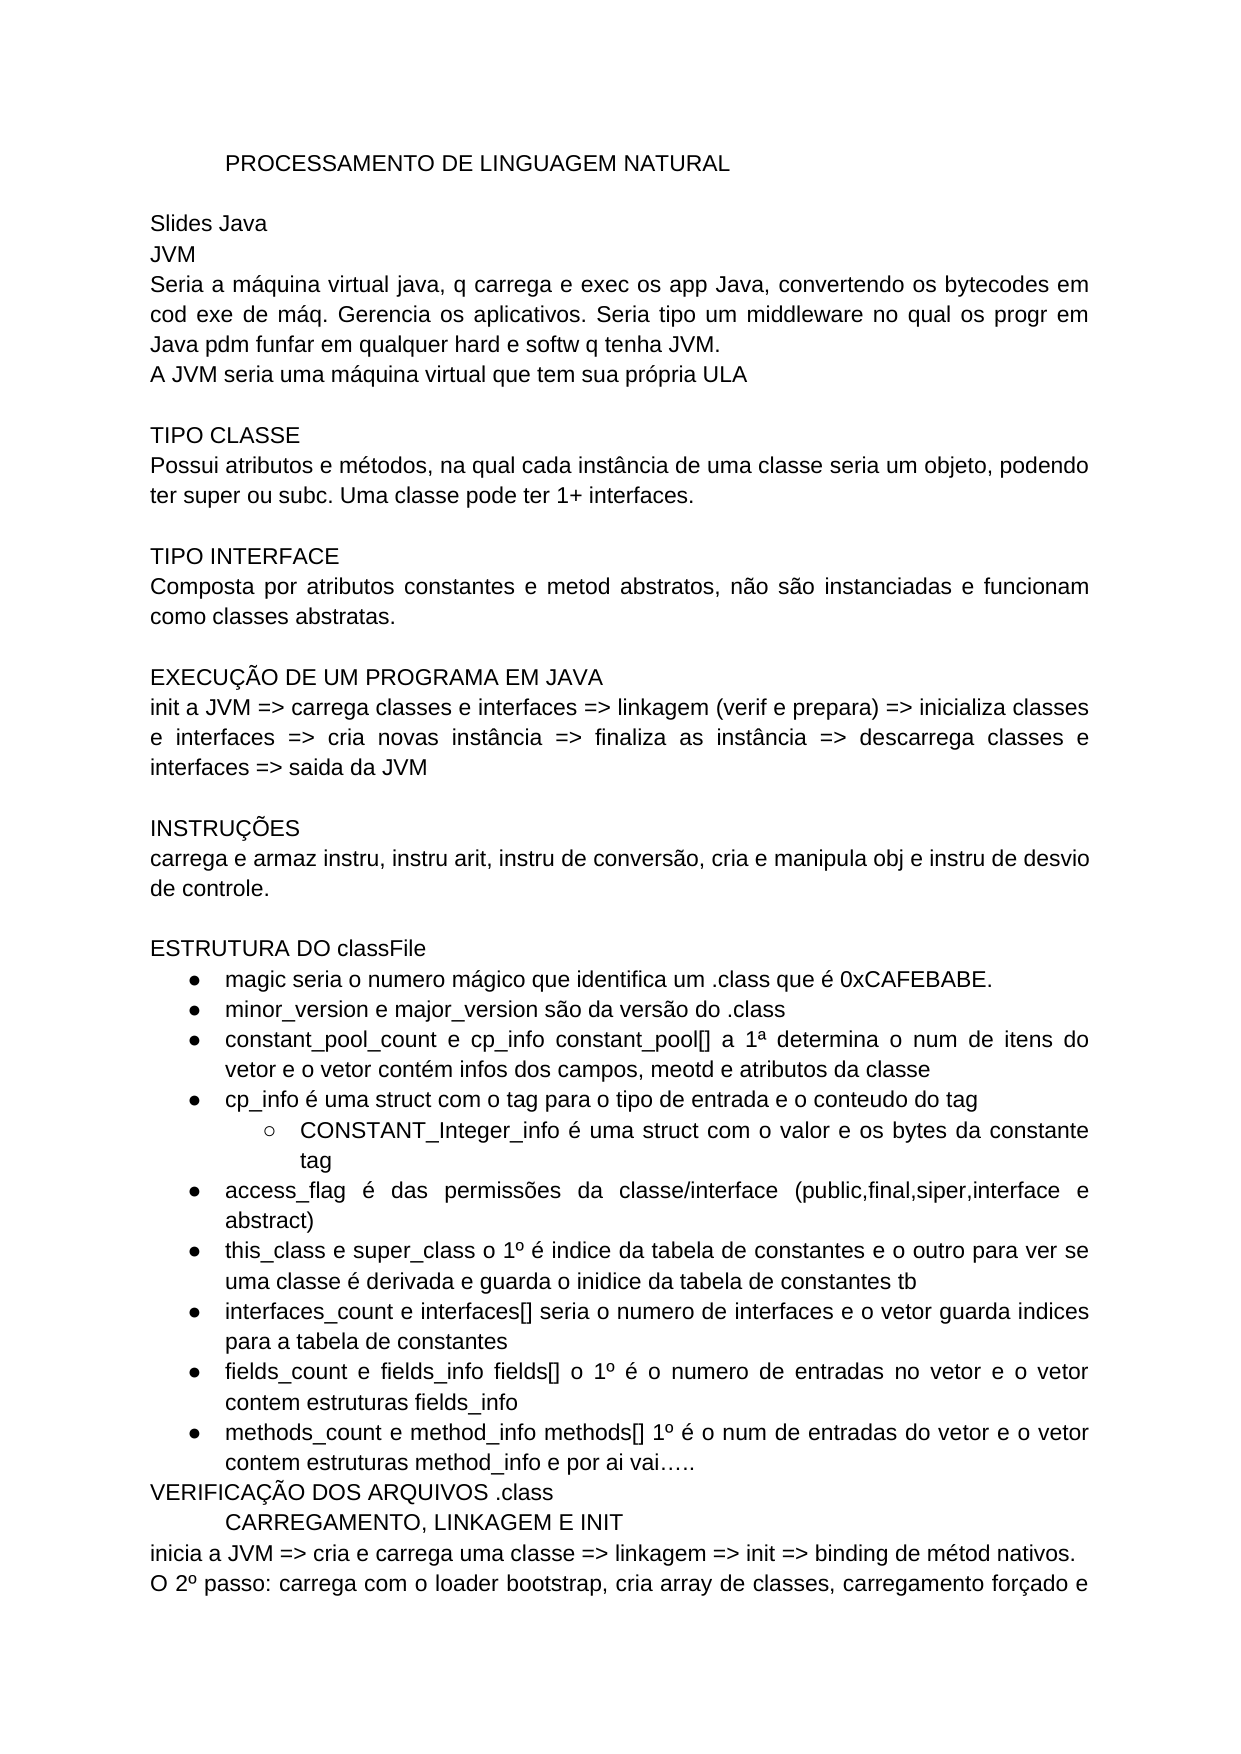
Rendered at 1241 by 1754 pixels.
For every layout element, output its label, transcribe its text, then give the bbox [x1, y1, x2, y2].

text Slides Java [150, 210, 1090, 237]
text A JVM seria uma máquina virtual que tem sua própria ULA [150, 361, 1090, 388]
text inicia a JVM => cria e carrega uma classe => linkagem => init => binding de métod nativos. [150, 1539, 1090, 1566]
text EXECUÇÃO DE UM PROGRAMA EM JAVA [150, 663, 1090, 690]
list interfaces_count e interfaces[] seria o numero de interfaces e o vetor guarda indices para a tabela de constantes [187, 1298, 1090, 1354]
text carrega e armaz instru, instru arit, instru de conversão, cria e manipula obj e instru de desvio de controle. [150, 845, 1090, 901]
text init a JVM => carrega classes e interfaces => linkagem (verif e prepara) => inicializa classes e interfaces => cria novas instância => finaliza as instância => descarrega classes e interfaces => saida da JVM [150, 694, 1090, 781]
text TIPO INTERFACE [150, 543, 1090, 569]
text INSTRUÇÕES [150, 814, 1090, 841]
text TIPO CLASSE [150, 422, 1090, 448]
list constant_pool_count e cp_info constant_pool[] a 1ª determina o num de itens do vetor e o vetor contém infos dos campos, meotd e atributos da classe [187, 1026, 1090, 1083]
list cp_info é uma struct com o tag para o tipo de entrada e o conteudo do tag [187, 1086, 1090, 1113]
list this_class e super_class o 1º é indice da tabela de constantes e o outro para ver se uma classe é derivada e guarda o inidice da tabela de constantes tb [187, 1237, 1090, 1294]
list CONSTANT_Integer_info é uma struct com o valor e os bytes da constante tag [262, 1117, 1090, 1173]
list minor_version e major_version são da versão do .class [187, 996, 1090, 1022]
text Possui atributos e métodos, na qual cada instância de uma classe seria um objeto, podendo ter super ou subc. Uma classe pode ter 1+ interfaces. [150, 452, 1090, 509]
text Seria a máquina virtual java, q carrega e exec os app Java, convertendo os bytecodes em cod exe de máq. Gerencia os aplicativos. Seria tipo um middleware no qual os progr em Java pdm funfar em qualquer hard e softw q tenha JVM. [150, 271, 1090, 358]
text JVM [150, 241, 1090, 267]
text Composta por atributos constantes e metod abstratos, não são instanciadas e funcionam como classes abstratas. [150, 573, 1090, 629]
text O 2º passo: carrega com o loader bootstrap, cria array de classes, carregamento forçado e [150, 1570, 1090, 1596]
list access_flag é das permissões da classe/interface (public,final,siper,interface e abstract) [187, 1177, 1090, 1234]
text VERIFICAÇÃO DOS ARQUIVOS .class [150, 1479, 1090, 1506]
list magic seria o numero mágico que identifica um .class que é 0xCAFEBABE. [187, 966, 1090, 992]
text CARREGAMENTO, LINKAGEM E INIT [150, 1509, 1090, 1536]
text PROCESSAMENTO DE LINGUAGEM NATURAL [150, 150, 1090, 176]
list fields_count e fields_info fields[] o 1º é o numero de entradas no vetor e o vetor contem estruturas fields_info [187, 1358, 1090, 1415]
text ESTRUTURA DO classFile [150, 935, 1090, 962]
list methods_count e method_info methods[] 1º é o num de entradas do vetor e o vetor contem estruturas method_info e por ai vai….. [187, 1419, 1090, 1475]
